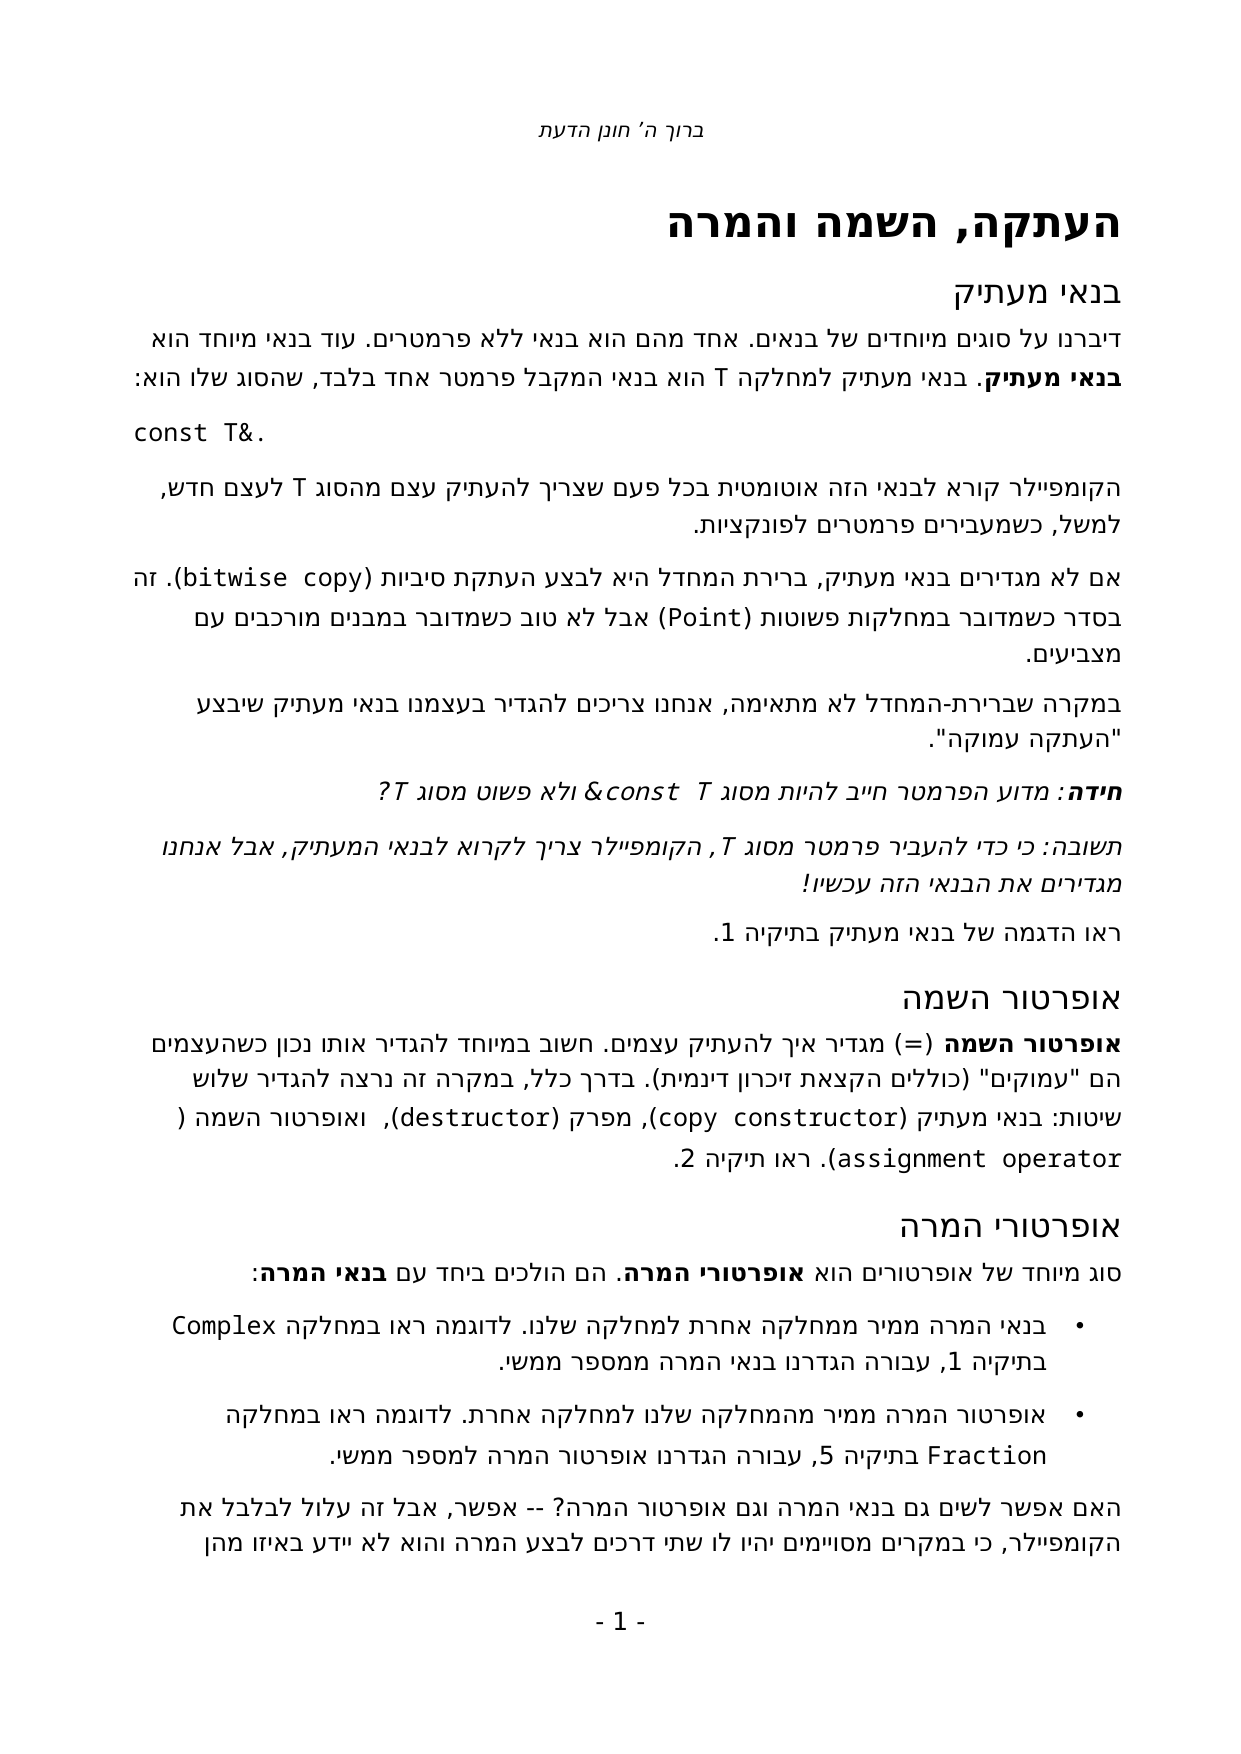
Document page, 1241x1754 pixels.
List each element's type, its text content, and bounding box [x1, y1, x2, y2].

text ראו הדגמה של בנאי מעתיק בתיקיה 1. [118, 918, 1122, 947]
text אופרטור השמה (=) מגדיר איך להעתיק עצמים. חשוב במיוחד להגדיר אותו נכון כשהעצמים הם "עמוקים" (כוללים הקצאת זיכרון דינמית). בדרך כלל, במקרה זה נרצה להגדיר שלוש שיטות: בנאי מעתיק (copy constructor), מפרק (destructor), ואופרטור השמה (assignment operator). ראו תיקיה 2. [118, 1030, 1122, 1174]
text תשובה: כי כדי להעביר פרמטר מסוג T, הקומפיילר צריך לקרוא לבנאי המעתיק, אבל אנחנו מגדירים את הבנאי הזה עכשיו! [118, 829, 1122, 898]
text האם אפשר לשים גם בנאי המרה וגם אופרטור המרה? -- אפשר, אבל זה עלול לבלבל את הקומפיילר, כי במקרים מסויימים יהיו לו שתי דרכים לבצע המרה והוא לא יידע באיזו מהן להשתמש. פתרון אפשרי הוא להשתמש במילה השמורה explicit. מילה זו אומרת לו להפעיל המרה רק כשמבקשים אותה באופן מפורש; ראו דוגמה בתיקיה 5. [118, 1493, 1122, 1557]
text במקרה שברירת-המחדל לא מתאימה, אנחנו צריכים להגדיר בעצמנו בנאי מעתיק שיבצע "העתקה עמוקה". [118, 689, 1122, 753]
text חידה: מדוע הפרמטר חייב להיות מסוג const T& ולא פשוט מסוג T? [118, 773, 1122, 807]
subtitle העתקה, השמה והמרה [118, 197, 1122, 248]
subtitle בנאי מעתיק [118, 273, 1122, 312]
text דיברנו על סוגים מיוחדים של בנאים. אחד מהם הוא בנאי ללא פרמטרים. עוד בנאי מיוחד הוא בנאי מעתיק. בנאי מעתיק למחלקה T הוא בנאי המקבל פרמטר אחד בלבד, שהסוג שלו הוא: [118, 324, 1122, 393]
list בנאי המרה ממיר ממחלקה אחרת למחלקה שלנו. לדוגמה ראו במחלקה Complex בתיקיה 1, עבורה הגדרנו בנאי המרה ממספר ממשי. [118, 1307, 1084, 1376]
subtitle אופרטור השמה [118, 978, 1122, 1017]
text הקומפיילר קורא לבנאי הזה אוטומטית בכל פעם שצריך להעתיק עצם מהסוג T לעצם חדש, למשל, כשמעבירים פרמטרים לפונקציות. [118, 470, 1122, 539]
text אם לא מגדירים בנאי מעתיק, ברירת המחדל היא לבצע העתקת סיביות (bitwise copy). זה בסדר כשמדובר במחלקות פשוטות (Point) אבל לא טוב כשמדובר במבנים מורכבים עם מצביעים. [118, 559, 1122, 668]
text סוג מיוחד של אופרטורים הוא אופרטורי המרה. הם הולכים ביחד עם בנאי המרה: [118, 1258, 1122, 1287]
text const T&. [118, 414, 1122, 449]
subtitle אופרטורי המרה [118, 1206, 1122, 1245]
list אופרטור המרה ממיר מהמחלקה שלנו למחלקה אחרת. לדוגמה ראו במחלקה Fraction בתיקיה 5, עבורה הגדרנו אופרטור המרה למספר ממשי. [118, 1397, 1084, 1472]
